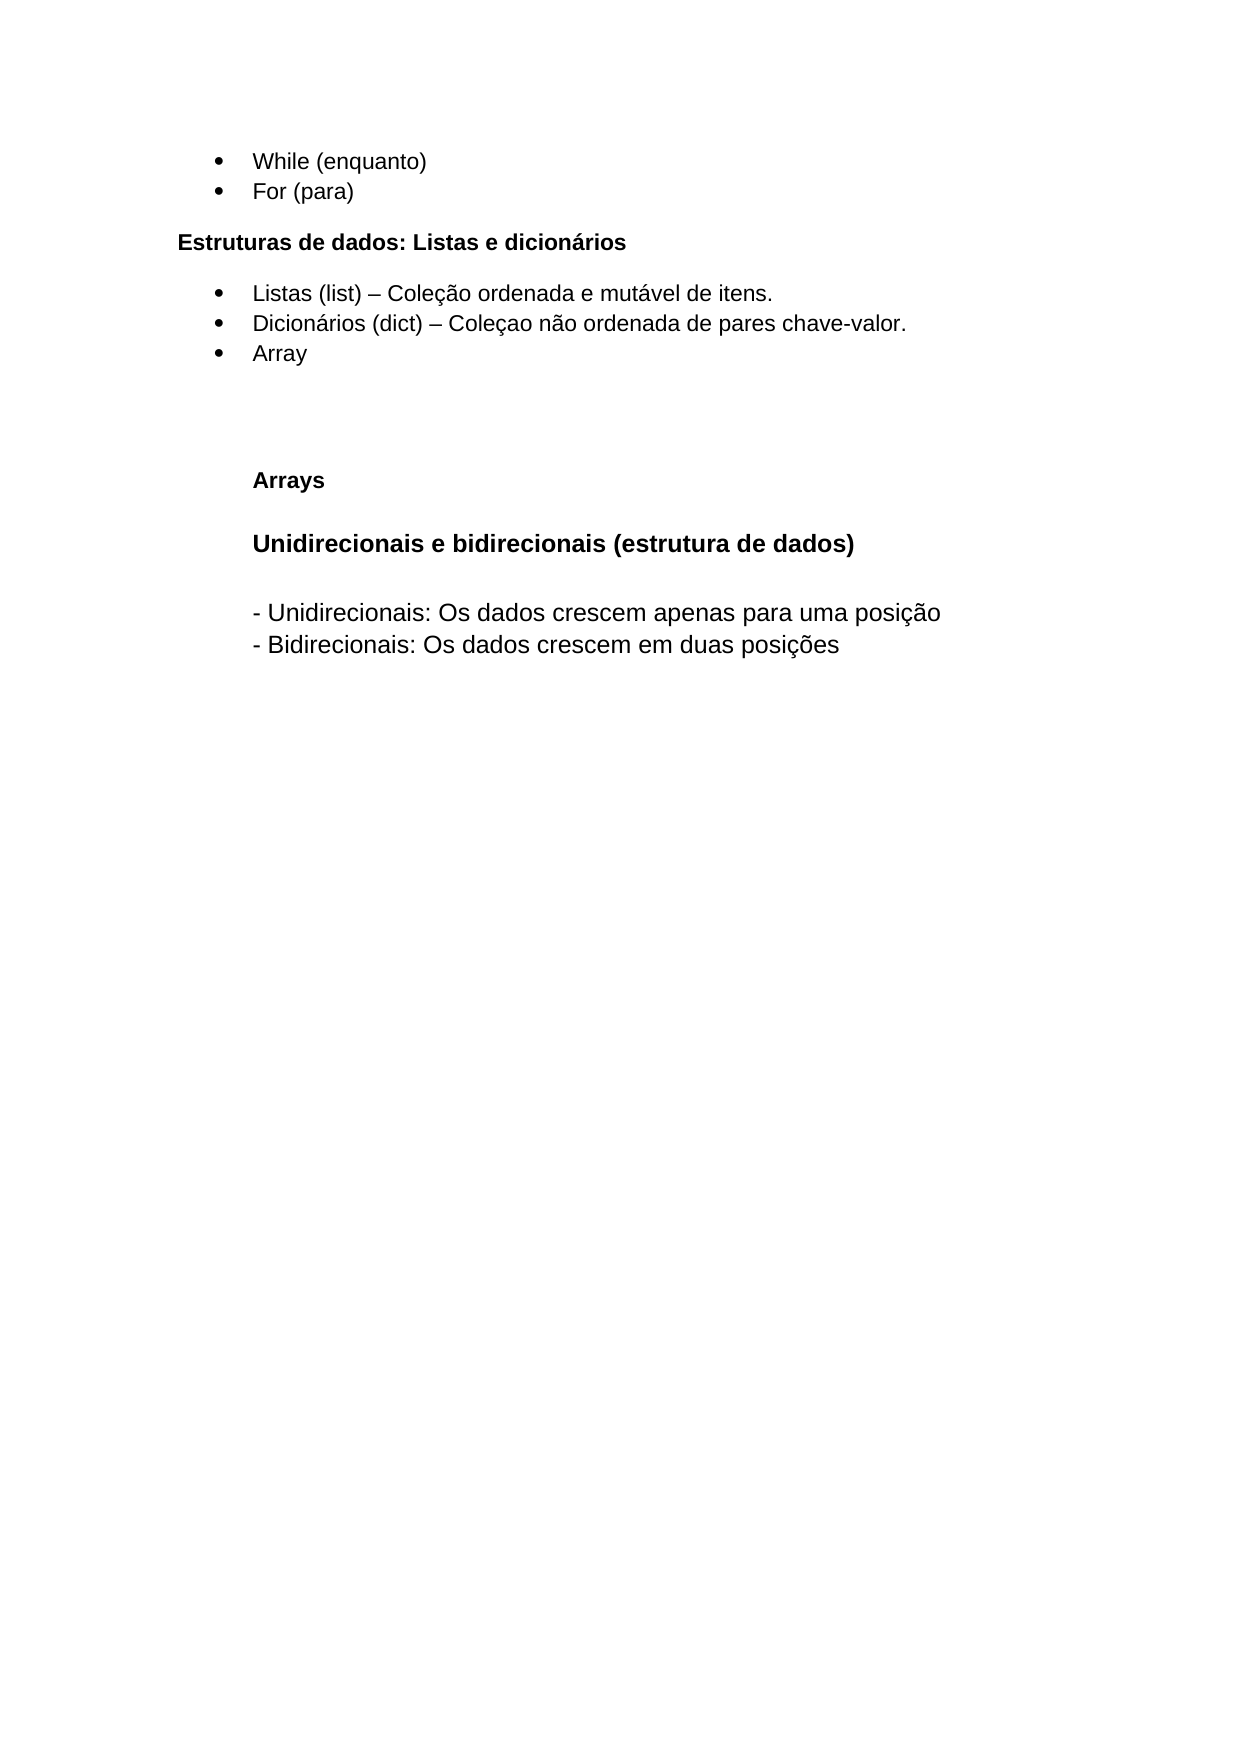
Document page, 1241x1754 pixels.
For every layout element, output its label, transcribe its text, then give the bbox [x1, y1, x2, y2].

list - Bidirecionais: Os dados crescem em duas posições [252, 631, 1063, 659]
list Dicionários (dict) – Coleçao não ordenada de pares chave-valor. [215, 310, 1063, 336]
list Array [215, 340, 1063, 367]
text Estruturas de dados: Listas e dicionários [177, 229, 1063, 255]
list While (enquanto) [215, 148, 1063, 174]
list - Unidirecionais: Os dados crescem apenas para uma posição [252, 597, 1063, 626]
list Arrays [252, 467, 1063, 493]
list Unidirecionais e bidirecionais (estrutura de dados) [252, 529, 1063, 558]
list Listas (list) – Coleção ordenada e mutável de itens. [215, 280, 1063, 306]
list For (para) [215, 178, 1063, 204]
